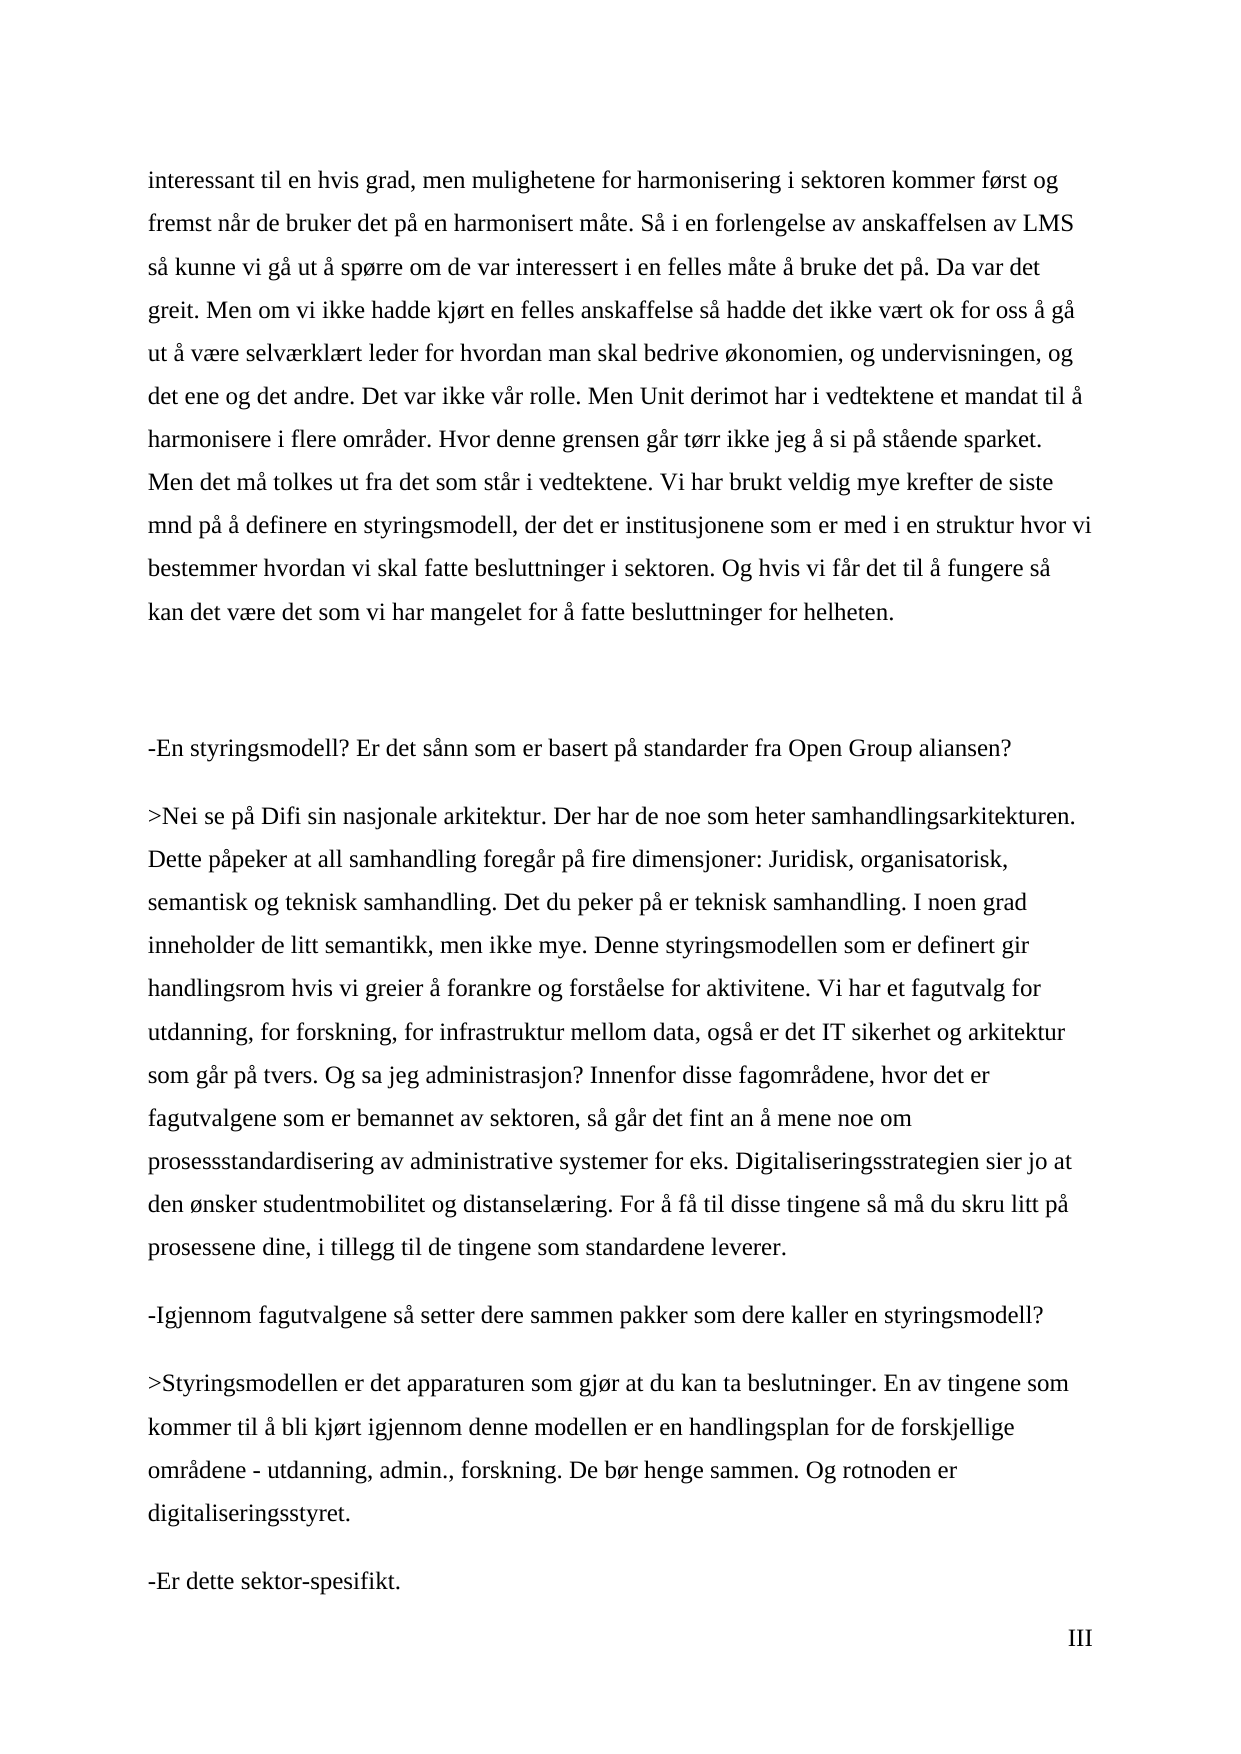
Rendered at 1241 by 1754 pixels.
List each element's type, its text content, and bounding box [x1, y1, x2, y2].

text >Styringsmodellen er det apparaturen som gjør at du kan ta beslutninger. En av tingene som kommer til å bli kjørt igjennom denne modellen er en handlingsplan for de forskjellige områdene - utdanning, admin., forskning. De bør henge sammen. Og rotnoden er digitaliseringsstyret. [148, 1368, 1092, 1527]
text >Nei se på Difi sin nasjonale arkitektur. Der har de noe som heter samhandlingsarkitekturen. Dette påpeker at all samhandling foregår på fire dimensjoner: Juridisk, organisatorisk, semantisk og teknisk samhandling. Det du peker på er teknisk samhandling. I noen grad inneholder de litt semantikk, men ikke mye. Denne styringsmodellen som er definert gir handlingsrom hvis vi greier å forankre og forståelse for aktivitene. Vi har et fagutvalg for utdanning, for forskning, for infrastruktur mellom data, også er det IT sikerhet og arkitektur som går på tvers. Og sa jeg administrasjon? Innenfor disse fagområdene, hvor det er fagutvalgene som er bemannet av sektoren, så går det fint an å mene noe om prosessstandardisering av administrative systemer for eks. Digitaliseringsstrategien sier jo at den ønsker studentmobilitet og distanselæring. For å få til disse tingene så må du skru litt på prosessene dine, i tillegg til de tingene som standardene leverer. [148, 801, 1092, 1261]
text -En styringsmodell? Er det sånn som er basert på standarder fra Open Group aliansen? [148, 733, 1092, 762]
text -Er dette sektor-spesifikt. [148, 1566, 1092, 1595]
text -Igjennom fagutvalgene så setter dere sammen pakker som dere kaller en styringsmodell? [148, 1300, 1092, 1329]
text interessant til en hvis grad, men mulighetene for harmonisering i sektoren kommer først og fremst når de bruker det på en harmonisert måte. Så i en forlengelse av anskaffelsen av LMS så kunne vi gå ut å spørre om de var interessert i en felles måte å bruke det på. Da var det greit. Men om vi ikke hadde kjørt en felles anskaffelse så hadde det ikke vært ok for oss å gå ut å være selværklært leder for hvordan man skal bedrive økonomien, og undervisningen, og det ene og det andre. Det var ikke vår rolle. Men Unit derimot har i vedtektene et mandat til å harmonisere i flere områder. Hvor denne grensen går tørr ikke jeg å si på stående sparket. Men det må tolkes ut fra det som står i vedtektene. Vi har brukt veldig mye krefter de siste mnd på å definere en styringsmodell, der det er institusjonene som er med i en struktur hvor vi bestemmer hvordan vi skal fatte besluttninger i sektoren. Og hvis vi får det til å fungere så kan det være det som vi har mangelet for å fatte besluttninger for helheten. [148, 165, 1092, 625]
